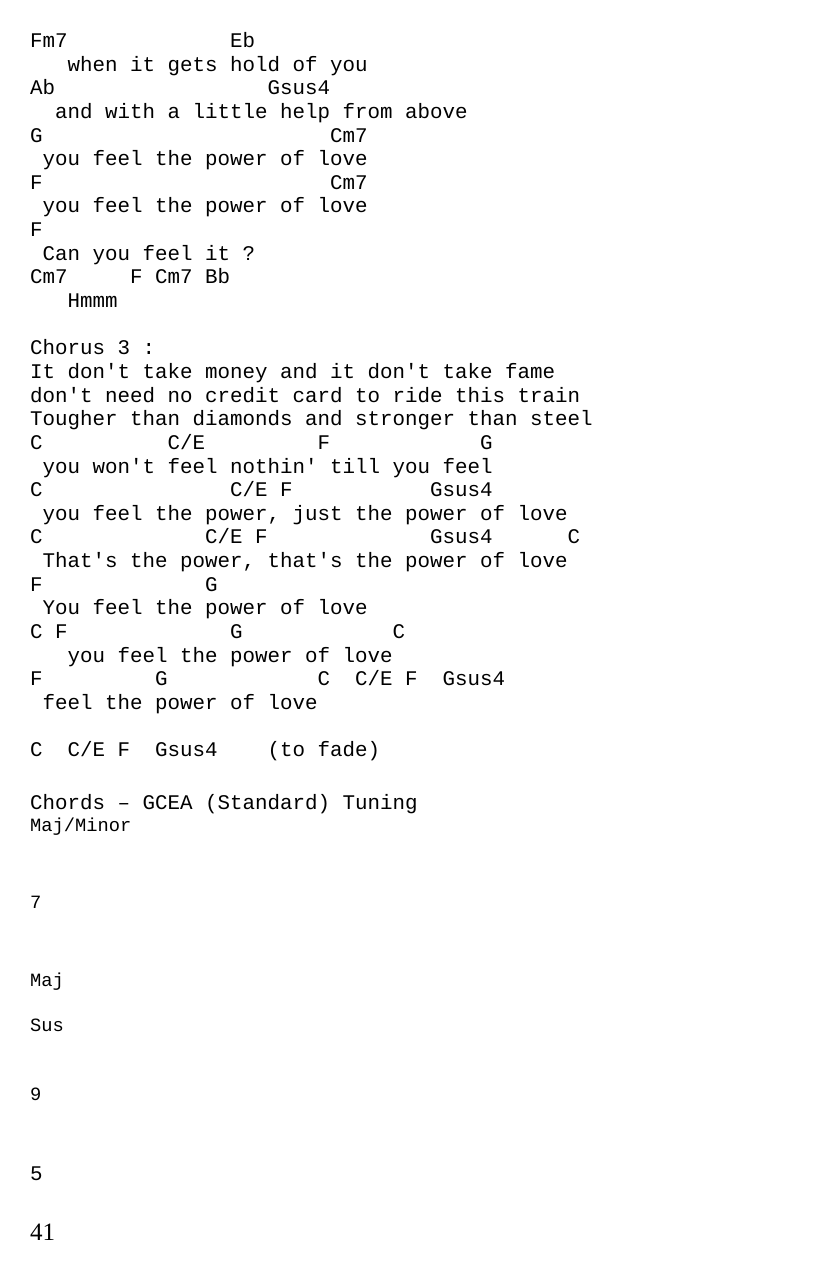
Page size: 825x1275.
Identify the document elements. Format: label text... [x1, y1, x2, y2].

text Ab Gsus4 [30, 77, 806, 101]
text Tougher than diamonds and stronger than steel [30, 408, 806, 432]
text Chords – GCEA (Standard) Tuning [30, 792, 806, 815]
text 7 [30, 893, 806, 914]
text C C/E F G [30, 432, 806, 456]
text C C/E F Gsus4 (to fade) [30, 739, 806, 763]
text F G C C/E F Gsus4 [30, 668, 806, 692]
text Maj/Minor [30, 815, 806, 837]
text Sus [30, 1016, 806, 1037]
text F Cm7 [30, 172, 806, 196]
text Maj [30, 971, 806, 992]
text Fm7 Eb [30, 30, 806, 54]
text G Cm7 [30, 124, 806, 148]
text You feel the power of love [30, 597, 806, 621]
text and with a little help from above [30, 101, 806, 124]
text F [30, 219, 806, 243]
text F G [30, 574, 806, 597]
text Can you feel it ? [30, 243, 806, 266]
text you feel the power, just the power of love [30, 503, 806, 527]
text C C/E F Gsus4 [30, 479, 806, 503]
text C F G C [30, 621, 806, 645]
text Hmmm [30, 290, 806, 314]
text 5 [30, 1163, 806, 1186]
text you feel the power of love [30, 645, 806, 668]
text feel the power of love [30, 692, 806, 716]
text Chorus 3 : [30, 337, 806, 361]
text when it gets hold of you [30, 54, 806, 77]
text 9 [30, 1085, 806, 1106]
text It don't take money and it don't take fame [30, 361, 806, 385]
text don't need no credit card to ride this train [30, 385, 806, 408]
text you feel the power of love [30, 148, 806, 172]
text Cm7 F Cm7 Bb [30, 266, 806, 290]
text you won't feel nothin' till you feel [30, 456, 806, 479]
text That's the power, that's the power of love [30, 550, 806, 574]
text C C/E F Gsus4 C [30, 527, 806, 550]
text you feel the power of love [30, 196, 806, 219]
